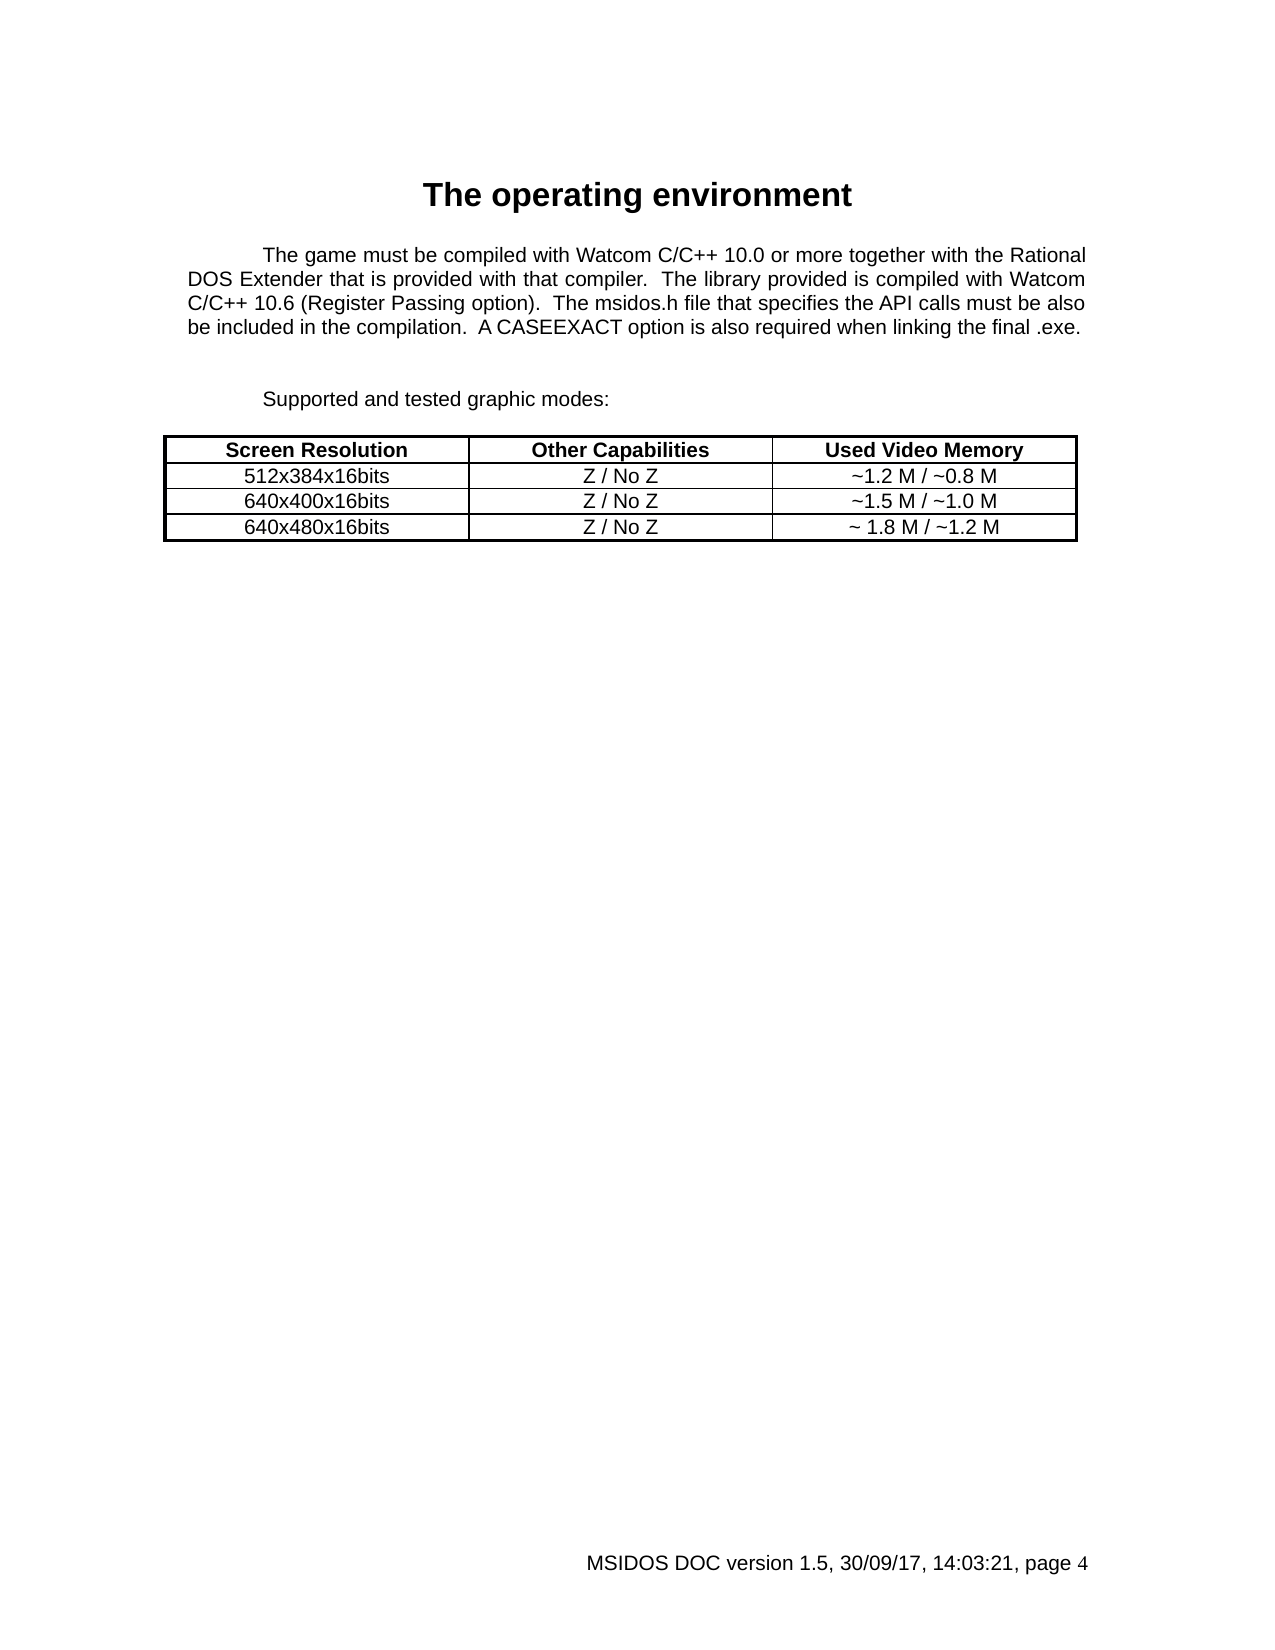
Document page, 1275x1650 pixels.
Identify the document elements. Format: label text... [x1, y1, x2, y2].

table_header Other Capabilities [470, 438, 772, 462]
table_cell 512x384x16bits [167, 464, 468, 488]
table_cell ~ 1.8 M / ~1.2 M [773, 515, 1075, 539]
table_cell ~1.5 M / ~1.0 M [773, 489, 1075, 513]
table_cell 640x480x16bits [167, 515, 468, 539]
table_cell Z / No Z [470, 489, 772, 513]
table_header Screen Resolution [167, 438, 468, 462]
table_cell Z / No Z [470, 515, 772, 539]
subtitle The operating environment [187, 175, 1087, 213]
table_cell Z / No Z [470, 464, 772, 488]
text Supported and tested graphic modes: [187, 387, 1087, 411]
table_header Used Video Memory [773, 438, 1075, 462]
table_cell ~1.2 M / ~0.8 M [773, 464, 1075, 488]
table_cell 640x400x16bits [167, 489, 468, 513]
text The game must be compiled with Watcom C/C++ 10.0 or more together with the Rational DOS Extender that is provided with that compiler. The library provided is compiled with Watcom C/C++ 10.6 (Register Passing option). The msidos.h file that specifies the API calls must be also be included in the compilation. A CASEEXACT option is also required when linking the final .exe. [187, 243, 1087, 339]
